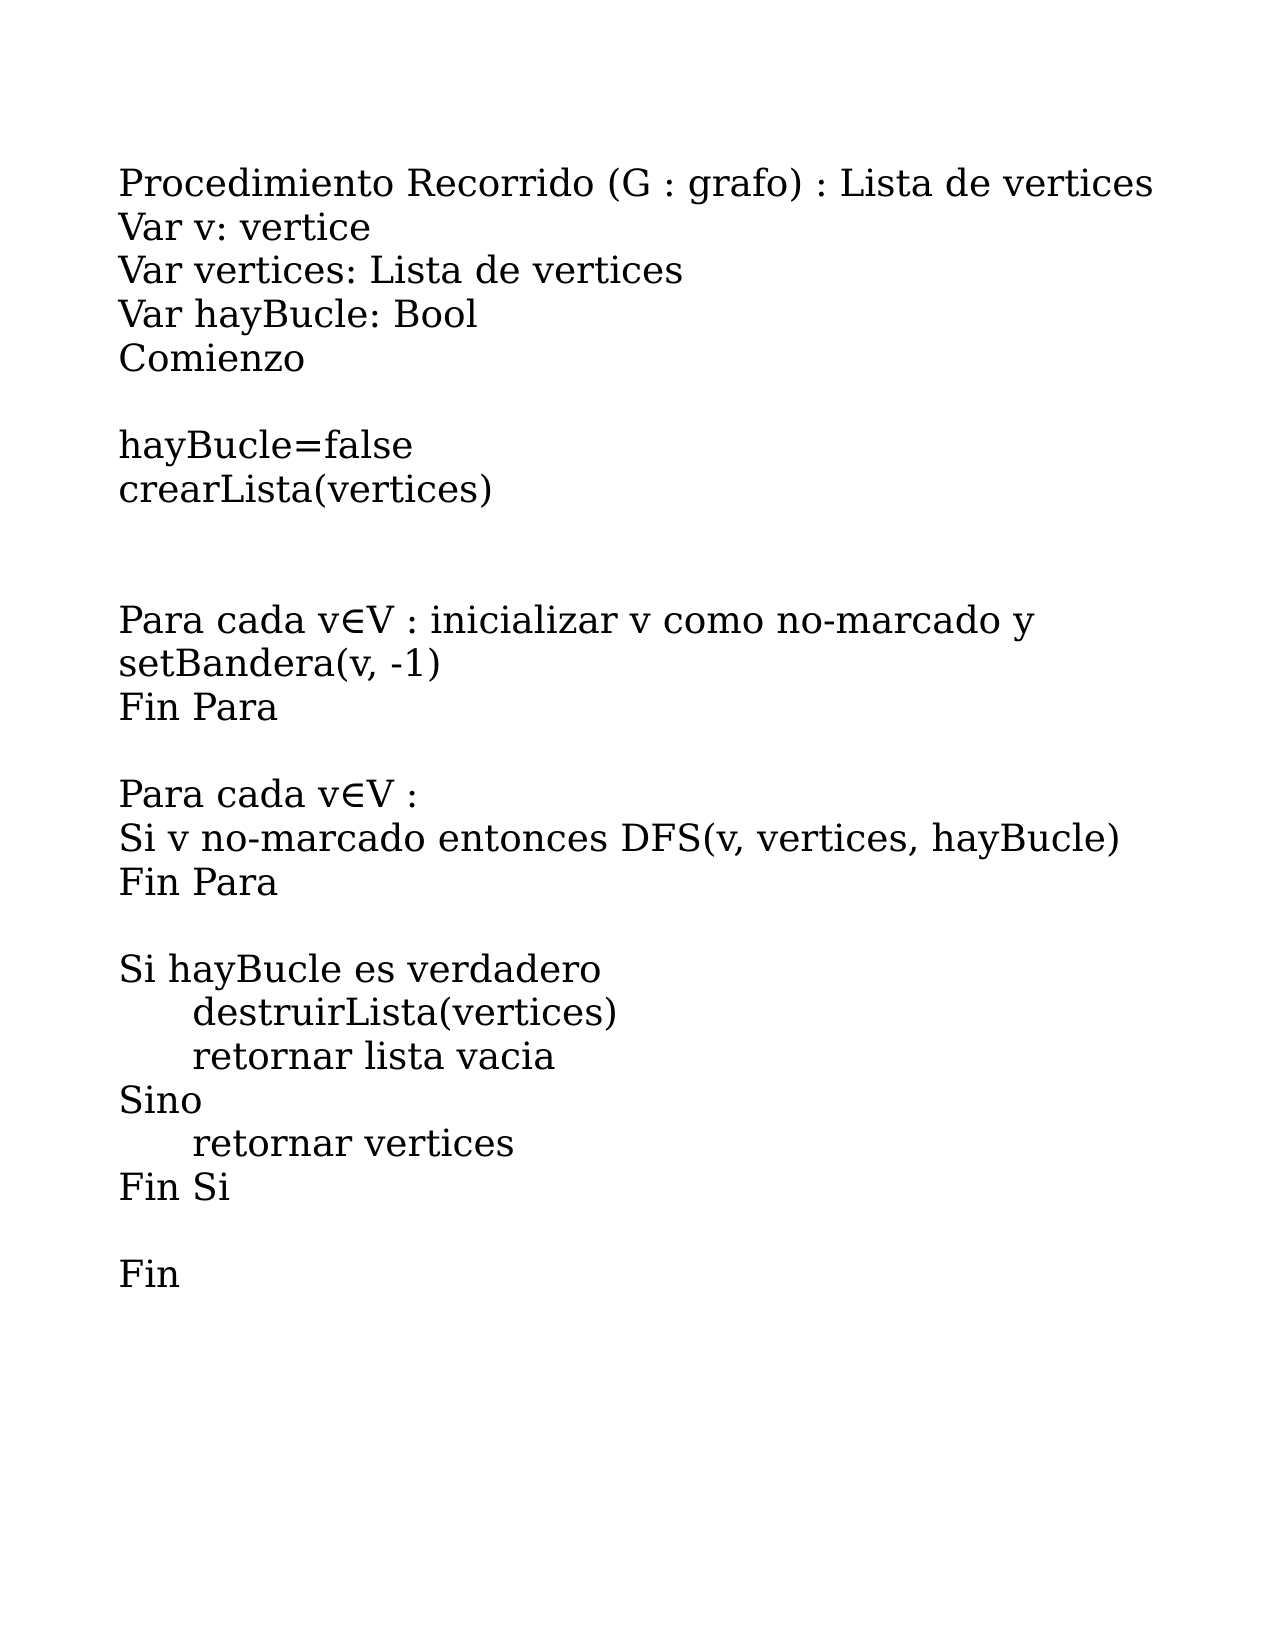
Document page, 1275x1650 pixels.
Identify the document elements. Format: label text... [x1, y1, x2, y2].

text Sino [118, 1078, 1157, 1122]
text Si v no-marcado entonces DFS(v, vertices, hayBucle) [118, 816, 1157, 860]
text Var vertices: Lista de vertices [118, 249, 1157, 293]
text Fin Para [118, 686, 1157, 729]
text Para cada v∈V : [118, 773, 1157, 816]
text Para cada v∈V : inicializar v como no-marcado y setBandera(v, -1) [118, 598, 1157, 686]
text crearLista(vertices) [118, 467, 1157, 511]
text Procedimiento Recorrido (G : grafo) : Lista de vertices [118, 162, 1157, 205]
text retornar lista vacia [118, 1035, 1157, 1078]
text Fin [118, 1253, 1157, 1297]
text Fin Para [118, 860, 1157, 904]
text hayBucle=false [118, 424, 1157, 467]
text Fin Si [118, 1166, 1157, 1209]
text Var hayBucle: Bool [118, 293, 1157, 336]
text Comienzo [118, 336, 1157, 380]
text retornar vertices [118, 1122, 1157, 1166]
text destruirLista(vertices) [118, 991, 1157, 1035]
text Var v: vertice [118, 205, 1157, 249]
text Si hayBucle es verdadero [118, 947, 1157, 991]
